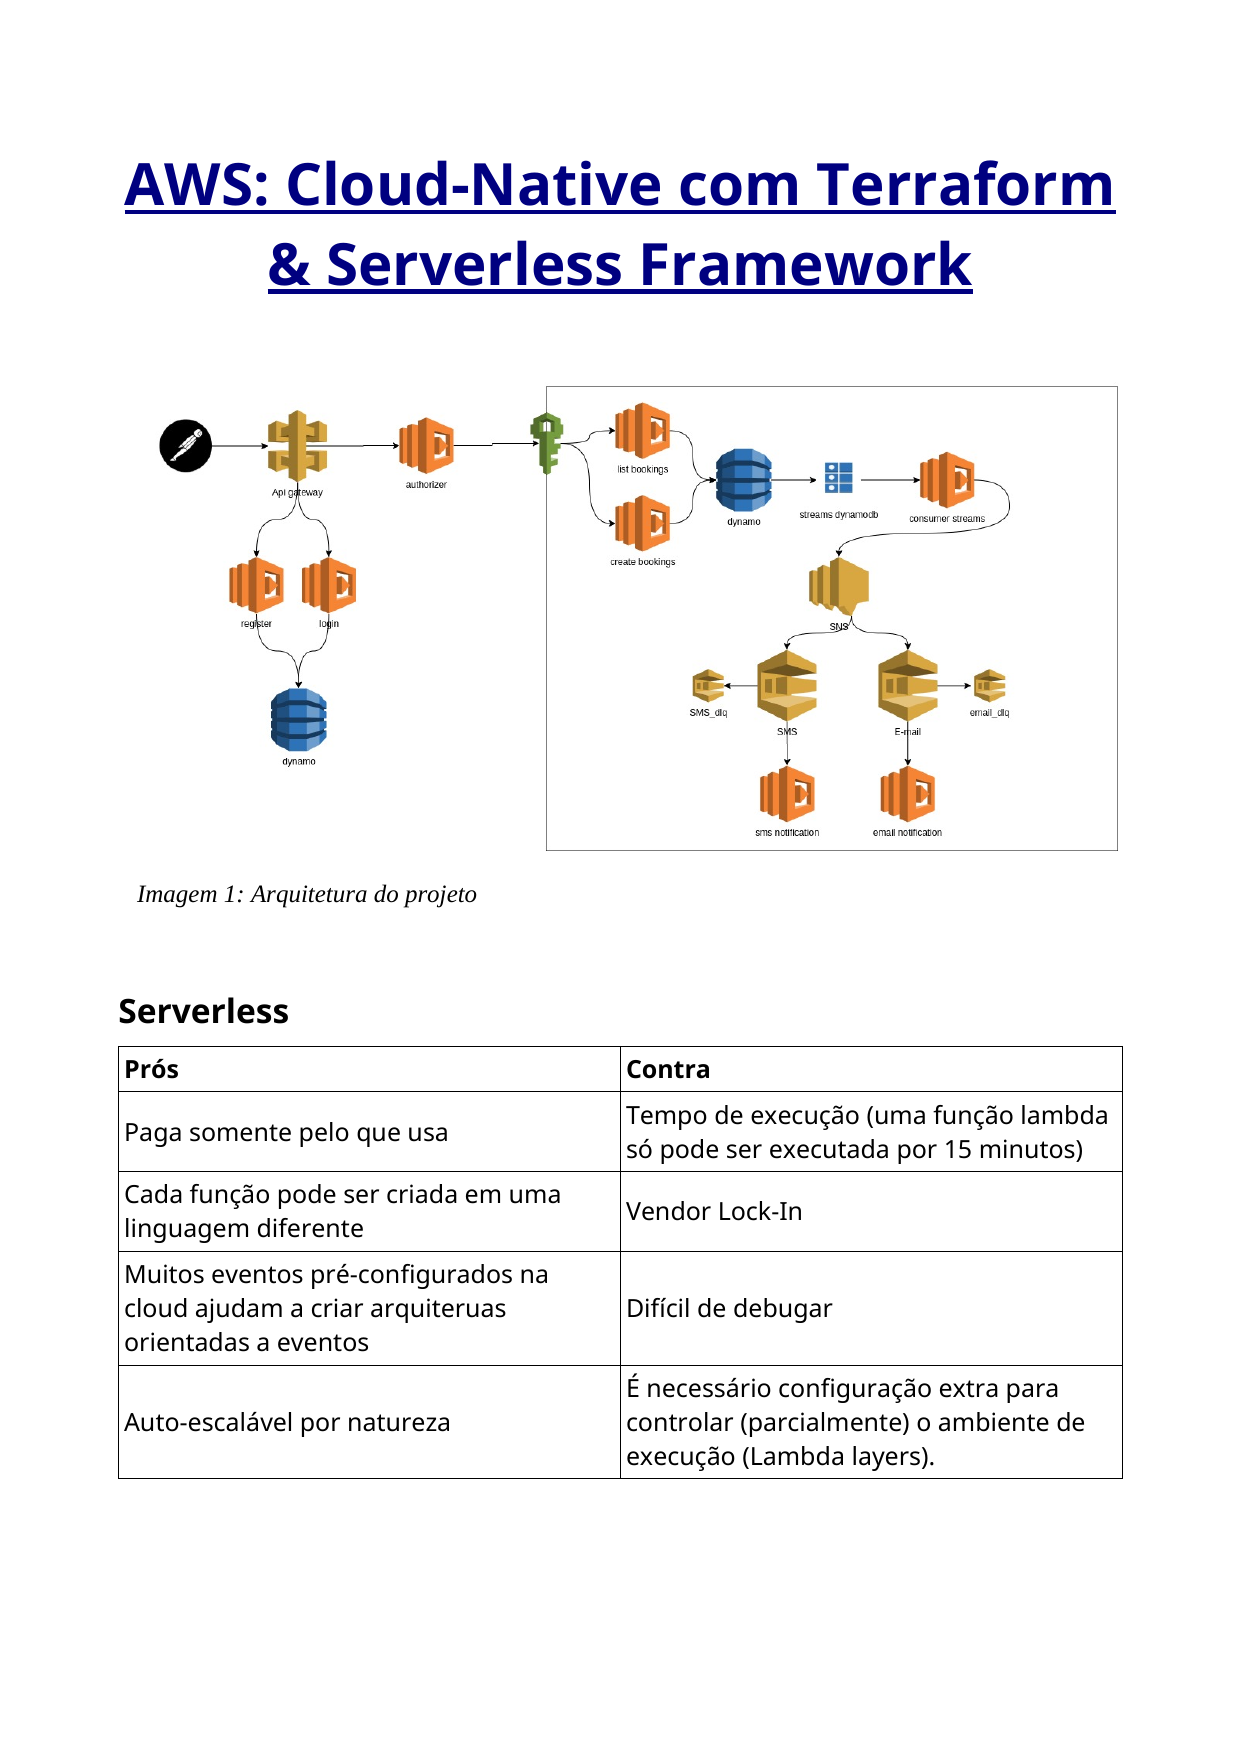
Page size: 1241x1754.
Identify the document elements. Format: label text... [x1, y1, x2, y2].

table_header Prós [119, 1047, 620, 1091]
picture [136, 363, 1141, 874]
table_cell Muitos eventos pré-configurados na cloud ajudam a criar arquiteruas orientadas a eventos [119, 1252, 620, 1364]
table_cell Difícil de debugar [621, 1252, 1122, 1364]
table_cell Auto-escalável por natureza [119, 1366, 620, 1478]
table_cell Paga somente pelo que usa [119, 1092, 620, 1171]
text Imagem 1: Arquitetura do projeto [137, 874, 1141, 908]
table_cell Vendor Lock-In [621, 1172, 1122, 1251]
title AWS: Cloud-Native com Terraform & Serverless Framework [118, 143, 1122, 302]
table_header Contra [621, 1047, 1122, 1091]
table_cell Cada função pode ser criada em uma linguagem diferente [119, 1172, 620, 1251]
table_cell É necessário configuração extra para controlar (parcialmente) o ambiente de execução (Lambda layers). [621, 1366, 1122, 1478]
table_cell Tempo de execução (uma função lambda só pode ser executada por 15 minutos) [621, 1092, 1122, 1171]
subtitle Serverless [118, 988, 1122, 1033]
